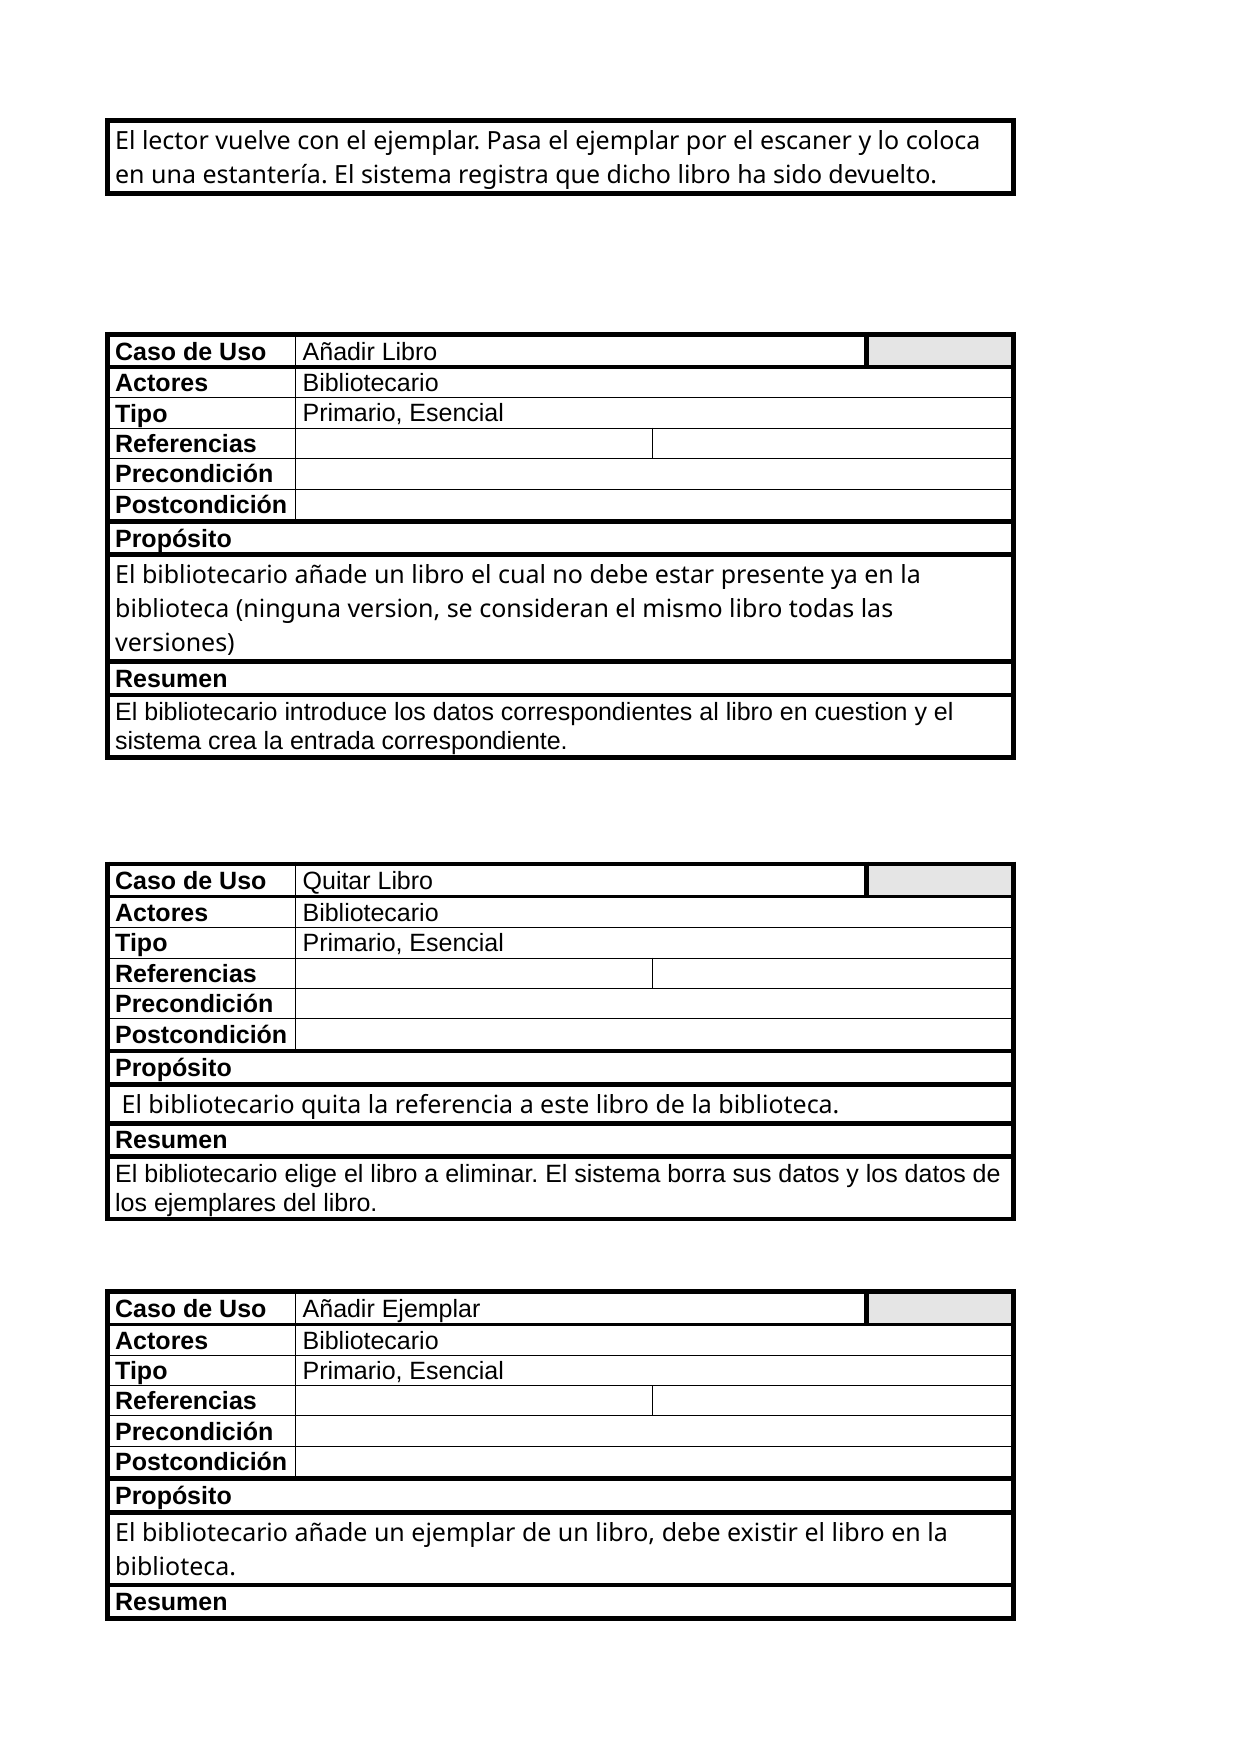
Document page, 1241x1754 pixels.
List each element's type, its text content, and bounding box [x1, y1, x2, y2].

table_cell El bibliotecario introduce los datos correspondientes al libro en cuestion y el sistema crea la entrada correspondiente. [110, 697, 1011, 755]
table_cell Postcondición [110, 1019, 295, 1049]
table_header Caso de Uso [110, 866, 295, 895]
table_cell Bibliotecario [296, 898, 1011, 927]
table_cell El bibliotecario añade un libro el cual no debe estar presente ya en la biblioteca (ninguna version, se consideran el mismo libro todas las versiones) [110, 557, 1011, 659]
table_cell Precondición [110, 989, 295, 1018]
table_header [869, 337, 1011, 365]
table_cell [653, 1386, 1011, 1415]
table_cell Tipo [110, 928, 295, 957]
table_cell Primario, Esencial [296, 928, 1011, 957]
table_header Añadir Ejemplar [296, 1294, 864, 1323]
table_header Añadir Libro [296, 337, 864, 365]
table_header Caso de Uso [110, 337, 295, 365]
table_cell Referencias [110, 1386, 295, 1415]
table_cell Actores [110, 369, 295, 397]
table_cell [296, 1019, 1011, 1049]
table_cell El bibliotecario quita la referencia a este libro de la biblioteca. [110, 1087, 1011, 1121]
table_cell Primario, Esencial [296, 398, 1011, 428]
table_cell El bibliotecario añade un ejemplar de un libro, debe existir el libro en la biblioteca. [110, 1515, 1011, 1582]
table_cell Precondición [110, 459, 295, 488]
table_cell [296, 989, 1011, 1018]
table_cell El bibliotecario elige el libro a eliminar. El sistema borra sus datos y los datos de los ejemplares del libro. [110, 1159, 1011, 1216]
table_cell Propósito [110, 1053, 1011, 1082]
table_cell Resumen [110, 1587, 1011, 1616]
table_cell Actores [110, 1326, 295, 1354]
table_cell Propósito [110, 1481, 1011, 1510]
table_cell Bibliotecario [296, 369, 1011, 397]
table_cell [296, 959, 652, 988]
table_cell Propósito [110, 524, 1011, 552]
table_cell [296, 1416, 1011, 1446]
table_cell [653, 959, 1011, 988]
table_cell [296, 1386, 652, 1415]
table_cell Resumen [110, 664, 1011, 693]
table_cell Tipo [110, 1356, 295, 1385]
table_cell Bibliotecario [296, 1326, 1011, 1354]
table_cell Referencias [110, 429, 295, 458]
table_header [869, 1294, 1011, 1323]
table_header [869, 866, 1011, 895]
table_cell Referencias [110, 959, 295, 988]
table_cell Postcondición [110, 490, 295, 519]
table_cell El lector vuelve con el ejemplar. Pasa el ejemplar por el escaner y lo coloca en una estantería. El sistema registra que dicho libro ha sido devuelto. [110, 123, 1011, 191]
table_header Caso de Uso [110, 1294, 295, 1323]
table_cell [296, 429, 652, 458]
table_cell Actores [110, 898, 295, 927]
table_cell [653, 429, 1011, 458]
table_cell Tipo [110, 398, 295, 428]
table_cell [296, 490, 1011, 519]
table_cell [296, 459, 1011, 488]
table_cell Resumen [110, 1126, 1011, 1154]
table_cell Primario, Esencial [296, 1356, 1011, 1385]
table_cell [296, 1447, 1011, 1476]
table_cell Postcondición [110, 1447, 295, 1476]
table_header Quitar Libro [296, 866, 864, 895]
table_cell Precondición [110, 1416, 295, 1446]
